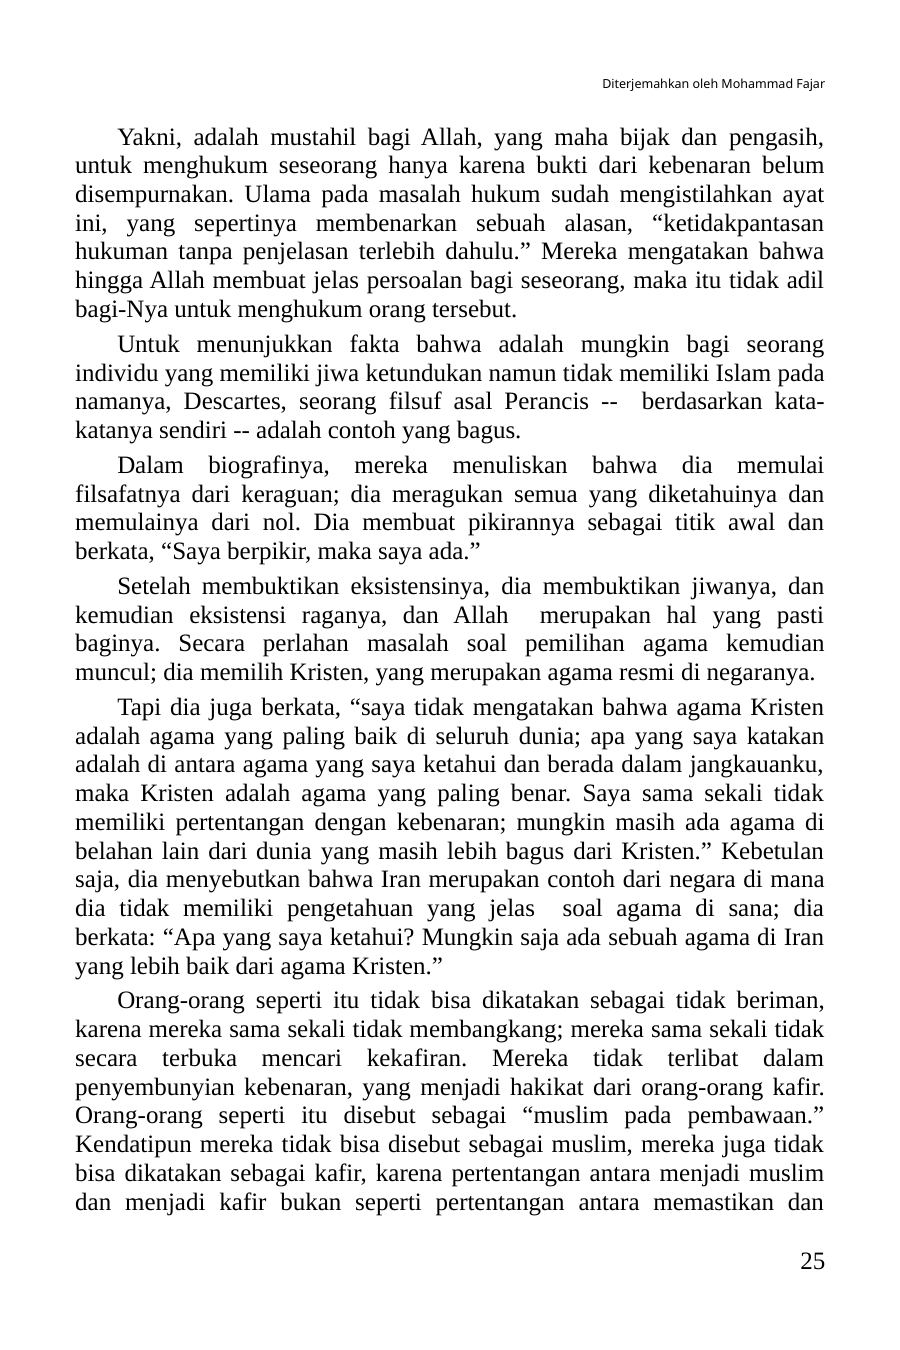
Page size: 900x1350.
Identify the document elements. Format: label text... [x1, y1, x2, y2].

text Untuk menunjukkan fakta bahwa adalah mungkin bagi seorang individu yang memiliki jiwa ketundukan namun tidak memiliki Islam pada namanya, Descartes, seorang filsuf asal Perancis -- berdasarkan kata-katanya sendiri -- adalah contoh yang bagus. [75, 329, 825, 444]
text Dalam biografinya, mereka menuliskan bahwa dia memulai filsafatnya dari keraguan; dia meragukan semua yang diketahuinya dan memulainya dari nol. Dia membuat pikirannya sebagai titik awal dan berkata, “Saya berpikir, maka saya ada.” [75, 450, 825, 565]
text Yakni, adalah mustahil bagi Allah, yang maha bijak dan pengasih, untuk menghukum seseorang hanya karena bukti dari kebenaran belum disempurnakan. Ulama pada masalah hukum sudah mengistilahkan ayat ini, yang sepertinya membenarkan sebuah alasan, “ketidakpantasan hukuman tanpa penjelasan terlebih dahulu.” Mereka mengatakan bahwa hingga Allah membuat jelas persoalan bagi seseorang, maka itu tidak adil bagi-Nya untuk menghukum orang tersebut. [75, 122, 825, 323]
text Orang-orang seperti itu tidak bisa dikatakan sebagai tidak beriman, karena mereka sama sekali tidak membangkang; mereka sama sekali tidak secara terbuka mencari kekafiran. Mereka tidak terlibat dalam penyembunyian kebenaran, yang menjadi hakikat dari orang-orang kafir. Orang-orang seperti itu disebut sebagai “muslim pada pembawaan.” Kendatipun mereka tidak bisa disebut sebagai muslim, mereka juga tidak bisa dikatakan sebagai kafir, karena pertentangan antara menjadi muslim dan menjadi kafir bukan seperti pertentangan antara memastikan dan [75, 986, 825, 1216]
text Tapi dia juga berkata, “saya tidak mengatakan bahwa agama Kristen adalah agama yang paling baik di seluruh dunia; apa yang saya katakan adalah di antara agama yang saya ketahui dan berada dalam jangkauanku, maka Kristen adalah agama yang paling benar. Saya sama sekali tidak memiliki pertentangan dengan kebenaran; mungkin masih ada agama di belahan lain dari dunia yang masih lebih bagus dari Kristen.” Kebetulan saja, dia menyebutkan bahwa Iran merupakan contoh dari negara di mana dia tidak memiliki pengetahuan yang jelas soal agama di sana; dia berkata: “Apa yang saya ketahui? Mungkin saja ada sebuah agama di Iran yang lebih baik dari agama Kristen.” [75, 692, 825, 979]
text Setelah membuktikan eksistensinya, dia membuktikan jiwanya, dan kemudian eksistensi raganya, dan Allah merupakan hal yang pasti baginya. Secara perlahan masalah soal pemilihan agama kemudian muncul; dia memilih Kristen, yang merupakan agama resmi di negaranya. [75, 571, 825, 686]
